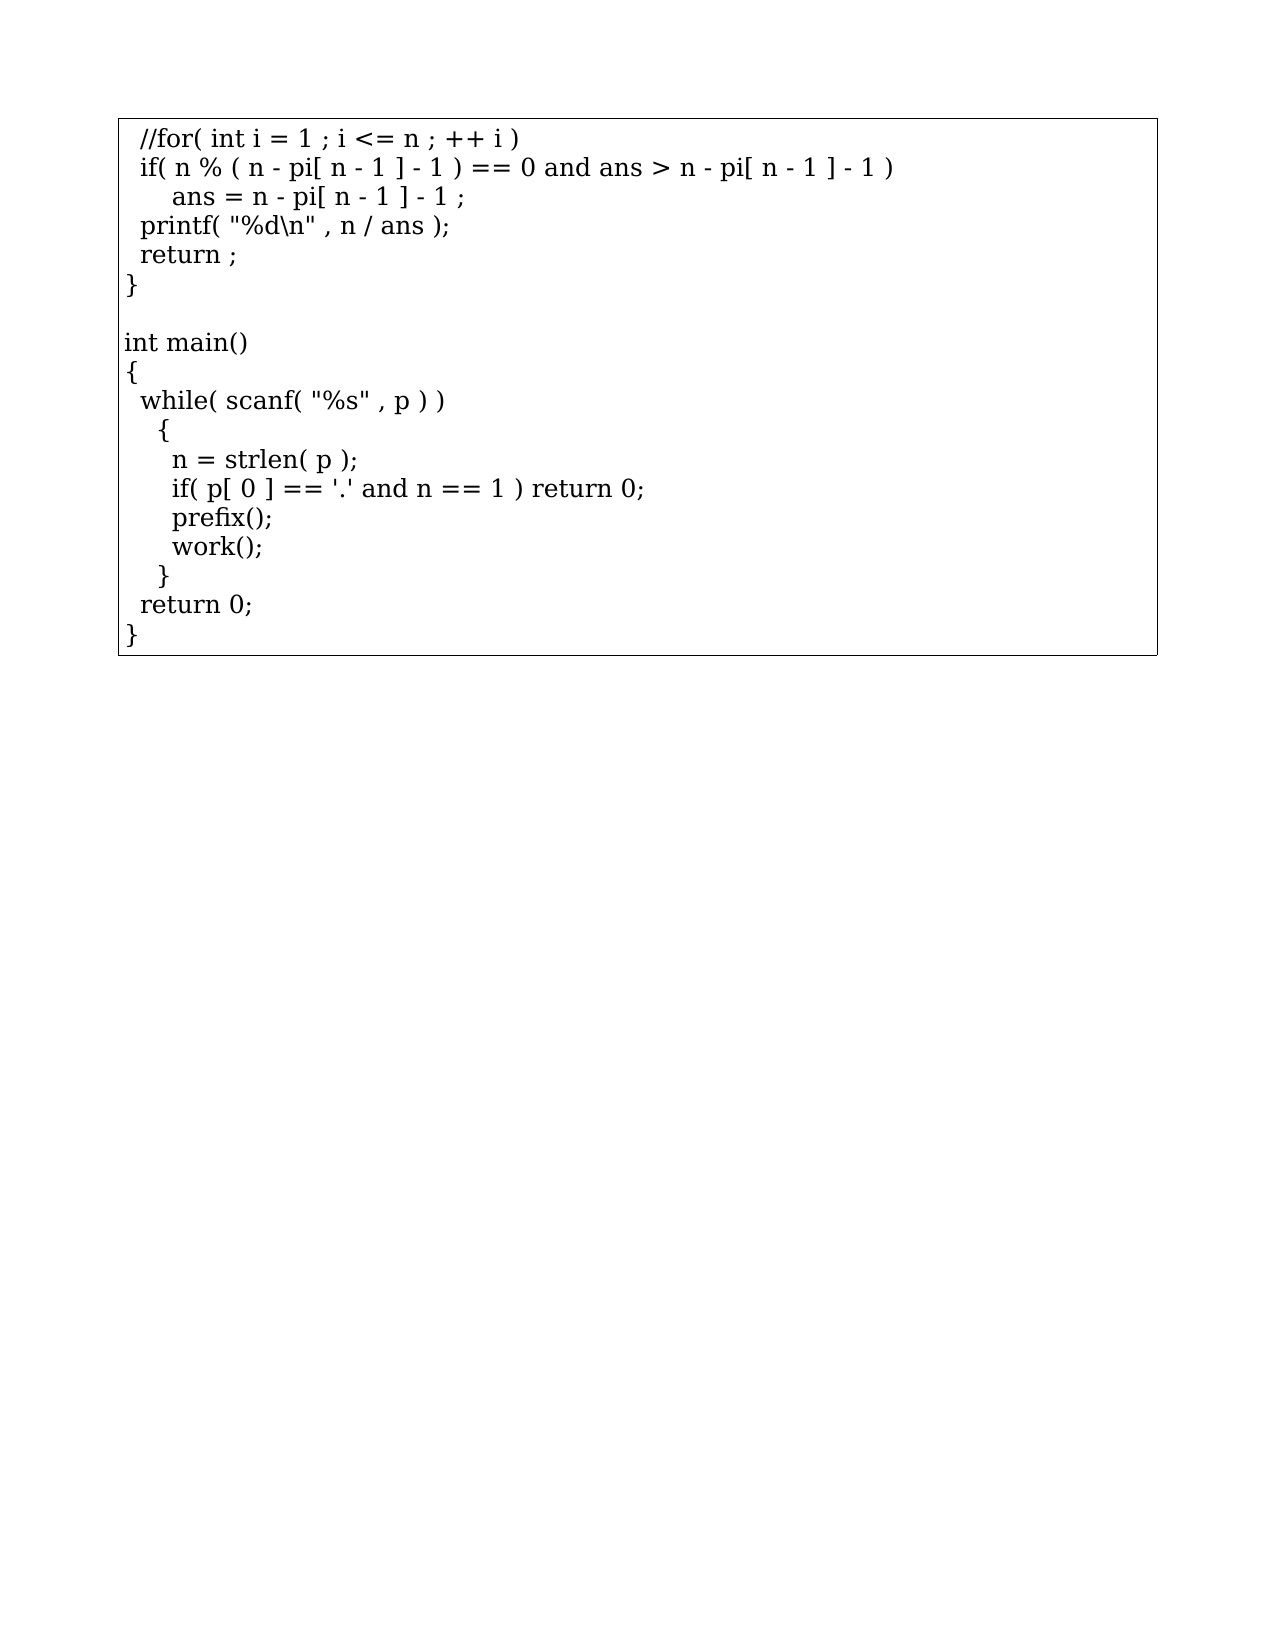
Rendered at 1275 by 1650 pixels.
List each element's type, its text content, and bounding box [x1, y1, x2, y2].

table_header //for( int i = 1 ; i <= n ; ++ i ) if( n % ( n - pi[ n - 1 ] - 1 ) == 0 and ans > n - pi[ n - 1 ] - 1 ) ans = n - pi[ n - 1 ] - 1 ; printf( "%d\n" , n / ans ); return ; } int main() { while( scanf( "%s" , p ) ) { n = strlen( p ); if( p[ 0 ] == '.' and n == 1 ) return 0; prefix(); work(); } return 0; } [119, 119, 1157, 655]
